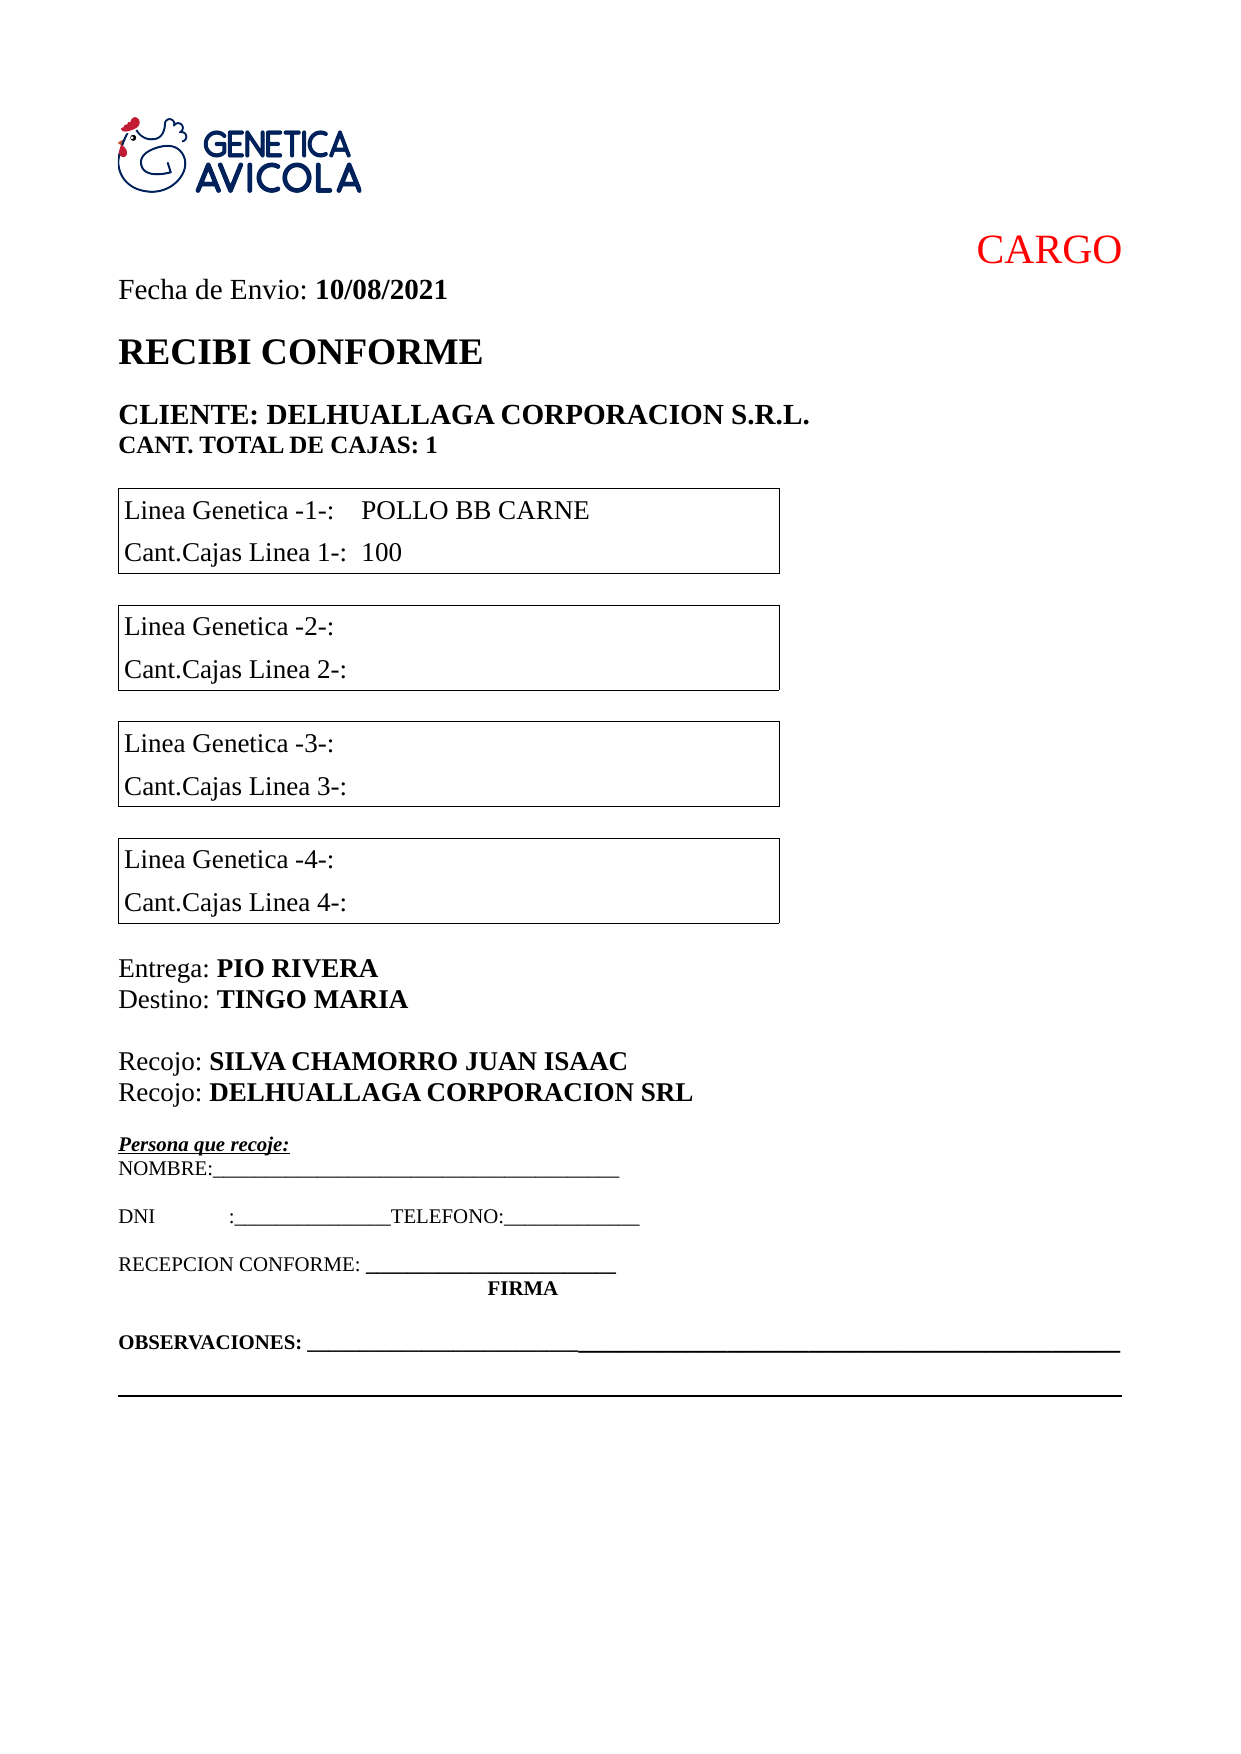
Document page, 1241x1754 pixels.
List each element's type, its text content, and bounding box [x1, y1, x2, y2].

table_cell [356, 880, 779, 923]
table_cell [356, 691, 779, 721]
text NOMBRE:_______________________________________ [118, 1156, 1122, 1180]
table_cell Cant.Cajas Linea 1-: [119, 531, 356, 573]
text Persona que recoje: [118, 1132, 1122, 1156]
table_cell Cant.Cajas Linea 3-: [119, 764, 356, 806]
table_cell [356, 807, 779, 838]
table_cell [118, 691, 356, 721]
text RECEPCION CONFORME: ________________________ [118, 1252, 1122, 1276]
table_cell [356, 647, 779, 690]
picture [117, 117, 362, 193]
text CLIENTE: DELHUALLAGA CORPORACION S.R.L. [118, 397, 1122, 431]
text CANT. TOTAL DE CAJAS: 1 [118, 431, 1122, 459]
table_cell [118, 807, 356, 838]
table_cell [356, 722, 779, 764]
table_cell [356, 606, 779, 647]
text Entrega: PIO RIVERA [118, 952, 1122, 983]
table_cell Linea Genetica -3-: [119, 722, 356, 764]
table_cell Cant.Cajas Linea 2-: [119, 647, 356, 690]
text Recojo: DELHUALLAGA CORPORACION SRL [118, 1076, 1122, 1108]
text DNI :_______________TELEFONO:_____________ [118, 1204, 1122, 1228]
table_cell [356, 839, 779, 880]
table_header Linea Genetica -1-: [119, 489, 356, 531]
text Destino: TINGO MARIA [118, 983, 1122, 1014]
table_header POLLO BB CARNE [356, 489, 779, 531]
table_cell 100 [356, 531, 779, 573]
table_cell Linea Genetica -4-: [119, 839, 356, 880]
text CARGO [118, 224, 1122, 272]
table_cell [356, 764, 779, 806]
table_cell [118, 574, 356, 604]
text Fecha de Envio: 10/08/2021 [118, 272, 1122, 306]
text OBSERVACIONES: __________________________________________________________________ [118, 1324, 1122, 1355]
text RECIBI CONFORME [118, 330, 1122, 373]
text FIRMA [118, 1276, 1122, 1300]
table_cell Linea Genetica -2-: [119, 606, 356, 647]
table_cell Cant.Cajas Linea 4-: [119, 880, 356, 923]
text Recojo: SILVA CHAMORRO JUAN ISAAC [118, 1045, 1122, 1076]
table_cell [356, 574, 779, 604]
